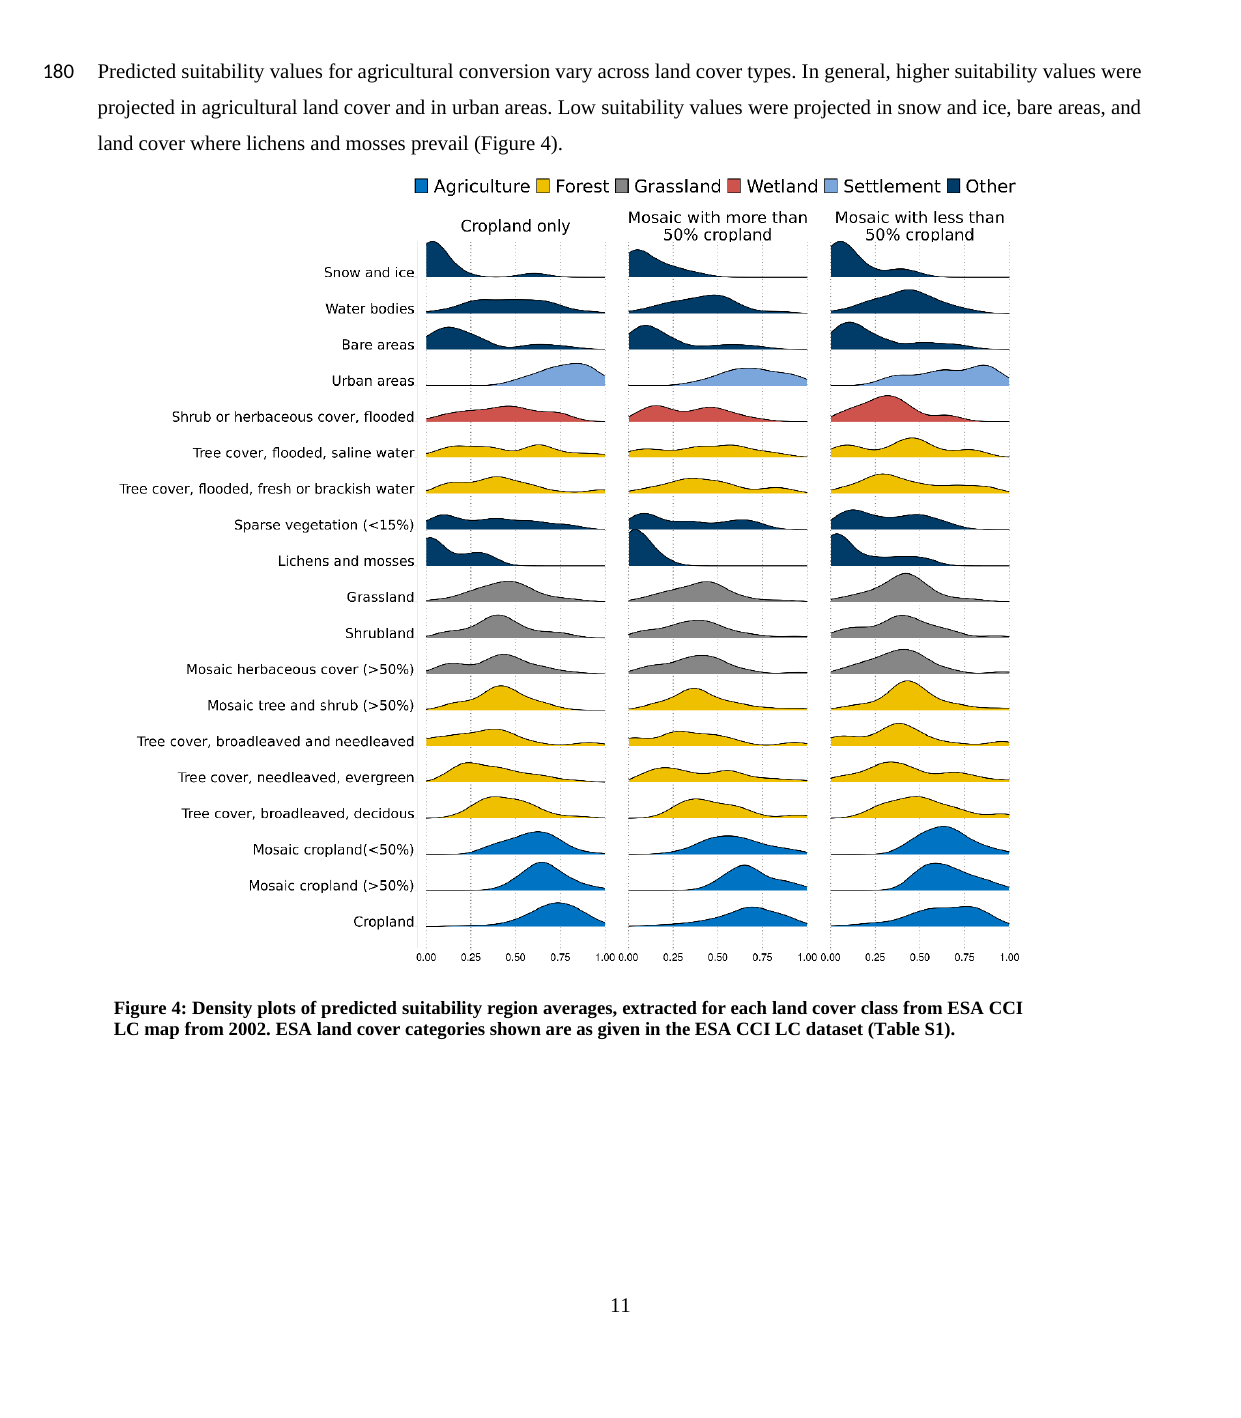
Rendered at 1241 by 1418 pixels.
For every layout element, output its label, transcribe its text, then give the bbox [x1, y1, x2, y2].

table_header Figure 4: Density plots of predicted suitability region averages, extracted for each land cover class from ESA CCI LC map from 2002. ESA land cover categories shown are as given in the ESA CCI LC dataset (Table S1). [98, 167, 1037, 1052]
picture [113, 167, 1029, 968]
text Predicted suitability values for agricultural conversion vary across land cover types. In general, higher suitability values were projected in agricultural land cover and in urban areas. Low suitability values were projected in snow and ice, bare areas, and land cover where lichens and mosses prevail (Figure 4). [97, 59, 1143, 155]
